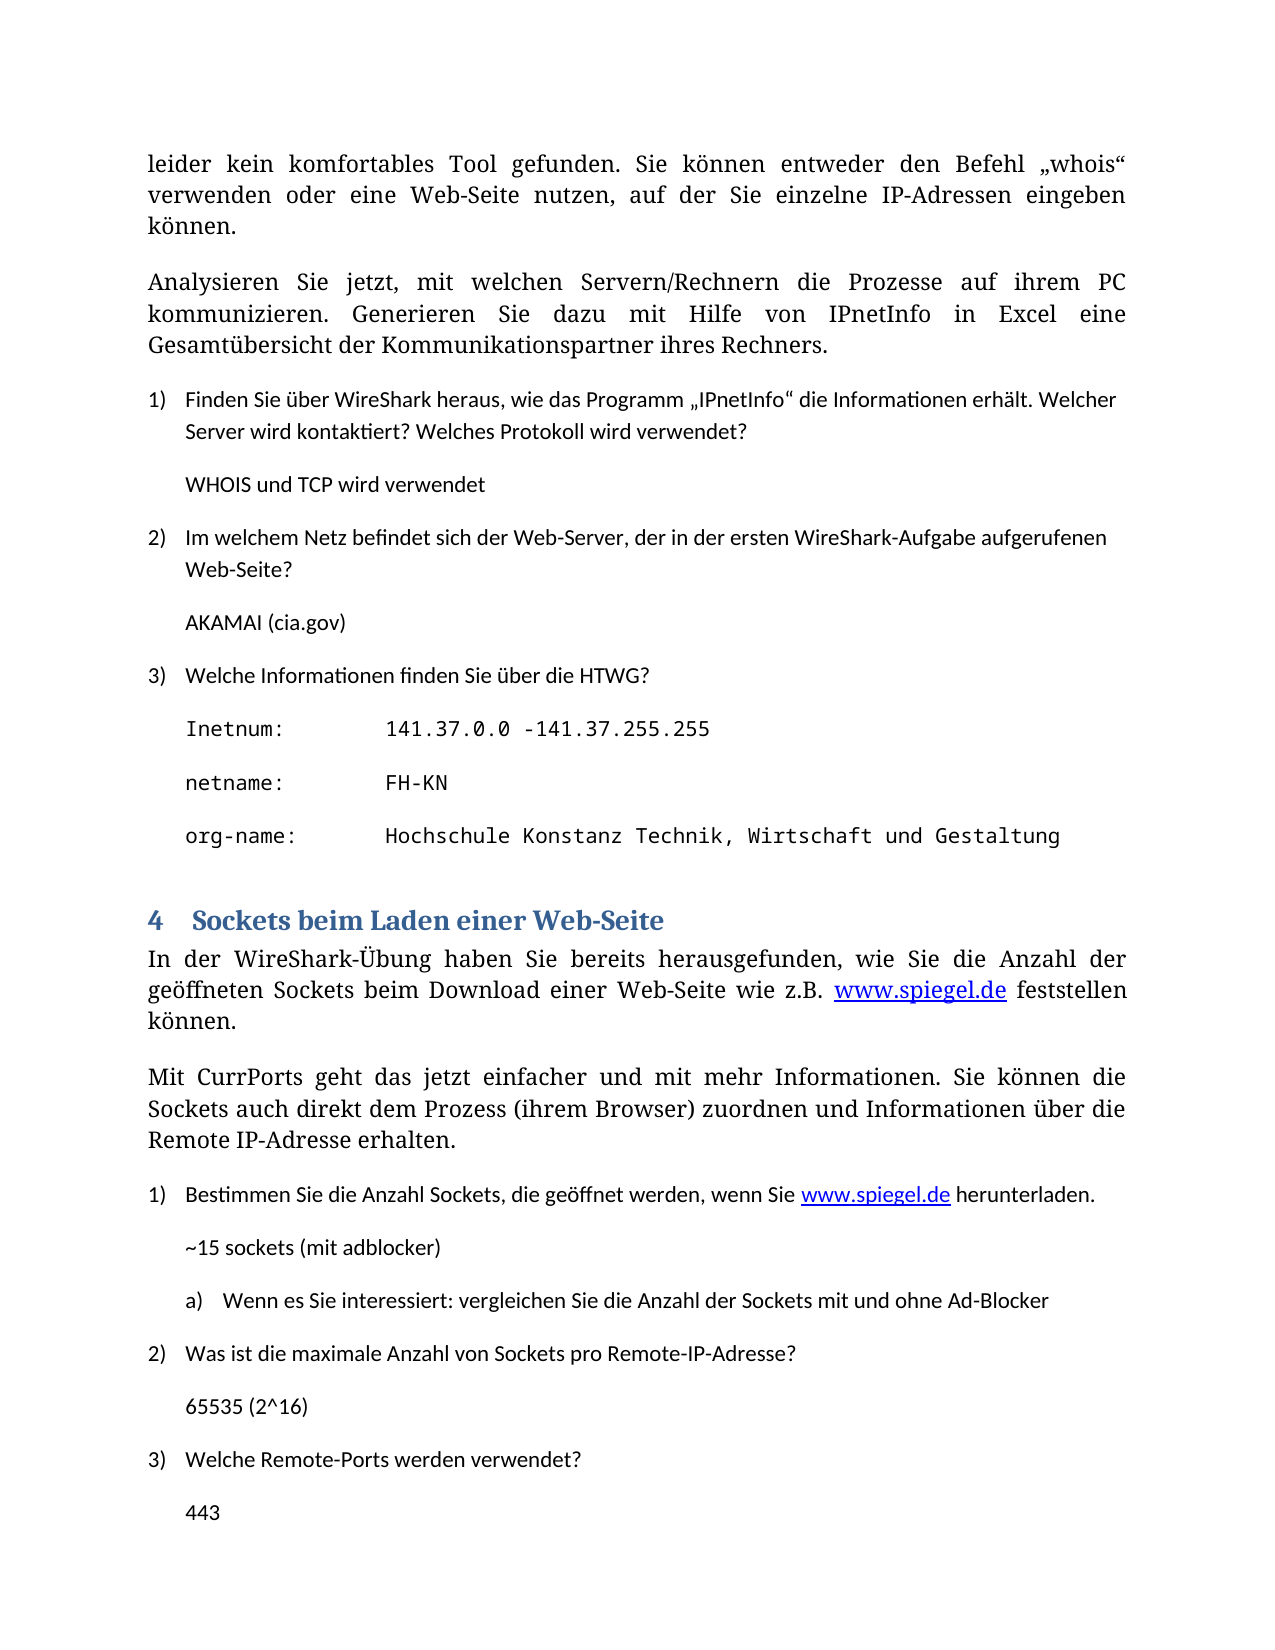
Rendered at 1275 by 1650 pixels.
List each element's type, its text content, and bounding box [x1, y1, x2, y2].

list Inetnum: 141.37.0.0 -141.37.255.255 [148, 714, 1127, 743]
list Was ist die maximale Anzahl von Sockets pro Remote-IP-Adresse? [148, 1339, 1127, 1367]
list Finden Sie über WireShark heraus, wie das Programm „IPnetInfo“ die Informationen erhält. Welcher Server wird kontaktiert? Welches Protokoll wird verwendet? [148, 385, 1127, 445]
text In der WireShark-Übung haben Sie bereits herausgefunden, wie Sie die Anzahl der geöffneten Sockets beim Download einer Web-Seite wie z.B. www.spiegel.de feststellen können. [148, 943, 1127, 1036]
list AKAMAI (cia.gov) [148, 608, 1127, 637]
list 65535 (2^16) [148, 1392, 1127, 1420]
list 443 [148, 1498, 1127, 1526]
list WHOIS und TCP wird verwendet [148, 470, 1127, 498]
text Analysieren Sie jetzt, mit welchen Servern/Rechnern die Prozesse auf ihrem PC kommunizieren. Generieren Sie dazu mit Hilfe von IPnetInfo in Excel eine Gesamtübersicht der Kommunikationspartner ihres Rechners. [148, 266, 1127, 360]
list Welche Informationen finden Sie über die HTWG? [148, 662, 1127, 689]
list org-name: Hochschule Konstanz Technik, Wirtschaft und Gestaltung [148, 821, 1127, 850]
subtitle Sockets beim Laden einer Web-Seite [148, 904, 1127, 938]
list Im welchem Netz befindet sich der Web-Server, der in der ersten WireShark-Aufgabe aufgerufenen Web-Seite? [148, 523, 1127, 583]
list ~15 sockets (mit adblocker) [148, 1233, 1127, 1261]
list Bestimmen Sie die Anzahl Sockets, die geöffnet werden, wenn Sie www.spiegel.de herunterladen. [148, 1180, 1127, 1208]
list netname: FH-KN [148, 768, 1127, 796]
text Mit CurrPorts geht das jetzt einfacher und mit mehr Informationen. Sie können die Sockets auch direkt dem Prozess (ihrem Browser) zuordnen und Informationen über die Remote IP-Adresse erhalten. [148, 1061, 1127, 1155]
list Welche Remote-Ports werden verwendet? [148, 1445, 1127, 1473]
list Wenn es Sie interessiert: vergleichen Sie die Anzahl der Sockets mit und ohne Ad-Blocker [185, 1286, 1127, 1314]
text leider kein komfortables Tool gefunden. Sie können entweder den Befehl „whois“ verwenden oder eine Web-Seite nutzen, auf der Sie einzelne IP-Adressen eingeben können. [148, 148, 1127, 241]
